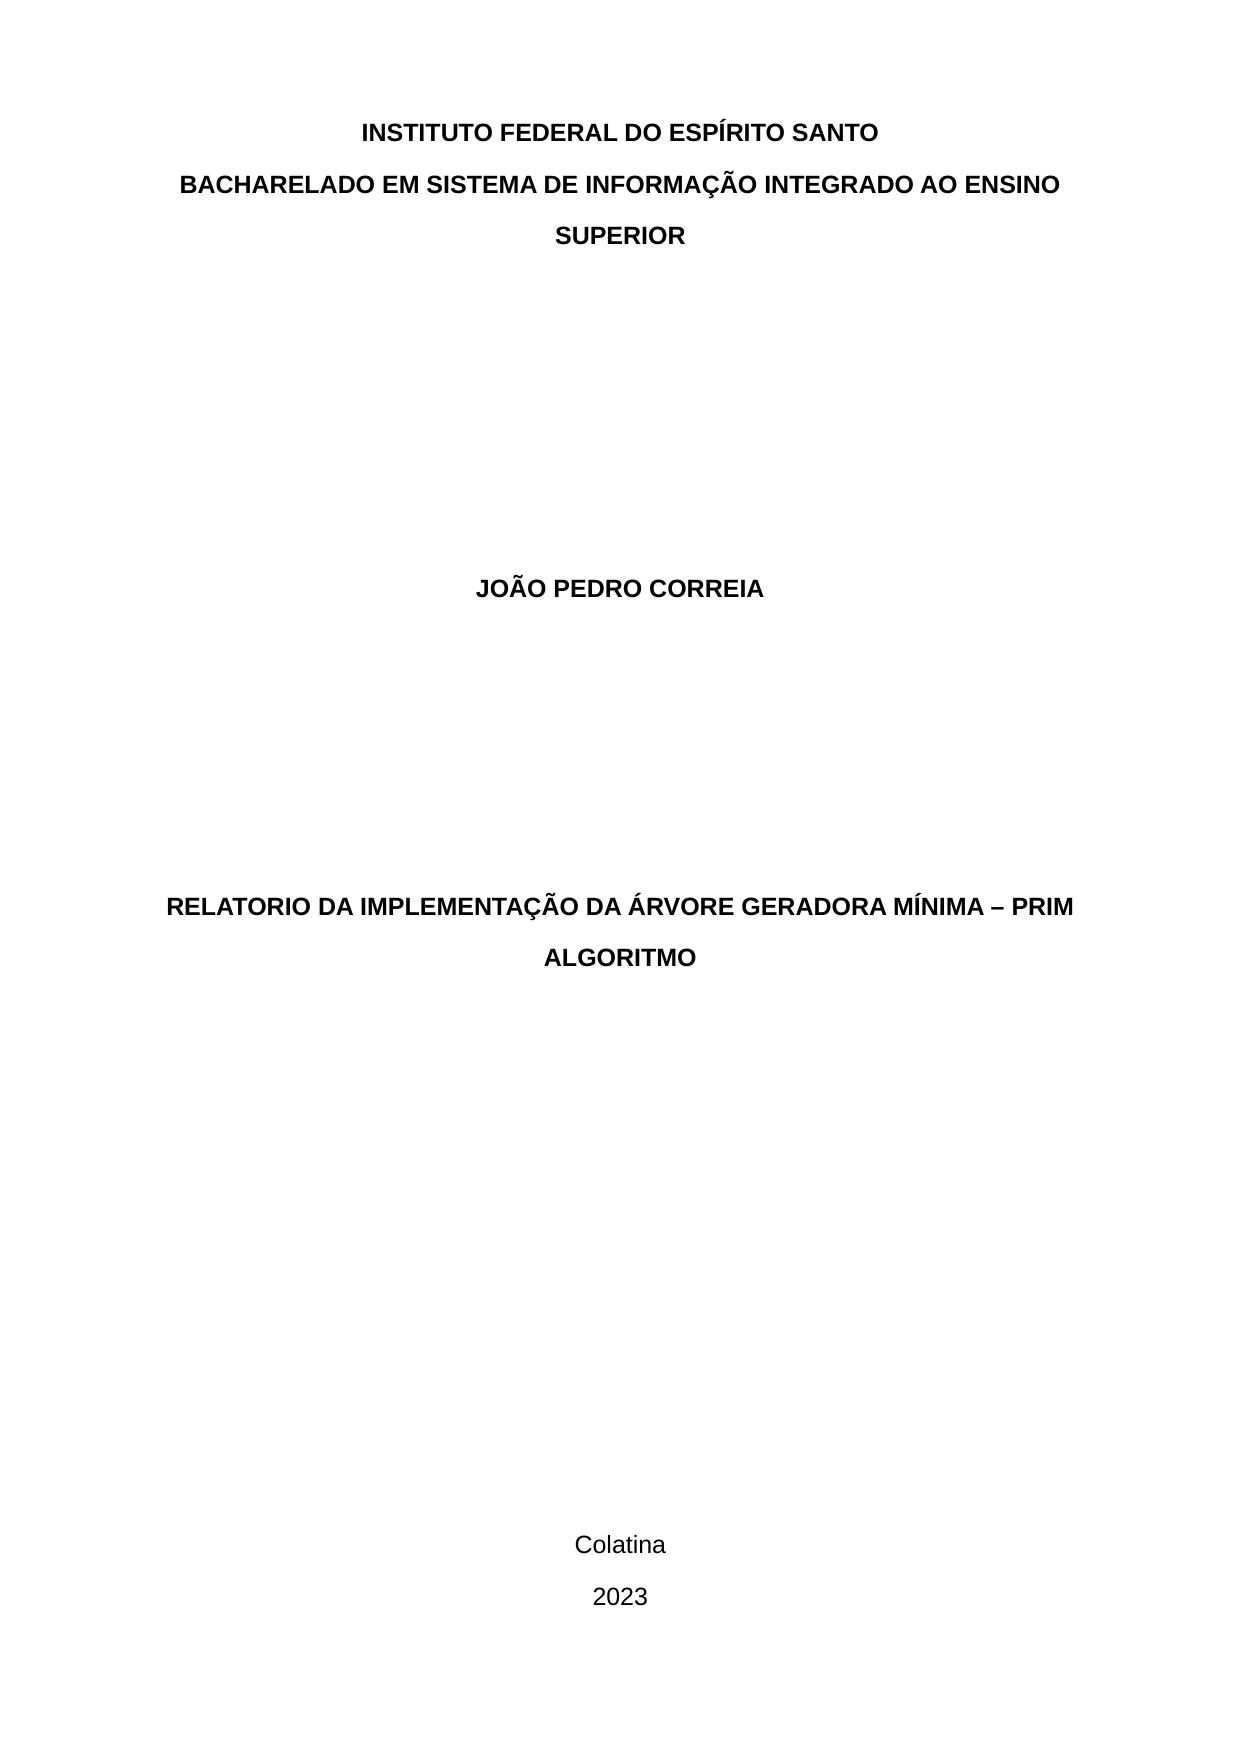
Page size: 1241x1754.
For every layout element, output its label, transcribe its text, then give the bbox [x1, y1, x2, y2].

text 2023 [118, 1581, 1122, 1610]
text Colatina [118, 1530, 1122, 1559]
text INSTITUTO FEDERAL DO ESPÍRITO SANTO [118, 118, 1122, 147]
text JOÃO PEDRO CORREIA [118, 522, 1122, 602]
text RELATORIO DA IMPLEMENTAÇÃO DA ÁRVORE GERADORA MÍNIMA – PRIM ALGORITMO [118, 892, 1122, 972]
text BACHARELADO EM SISTEMA DE INFORMAÇÃO INTEGRADO AO ENSINO SUPERIOR [118, 169, 1122, 250]
